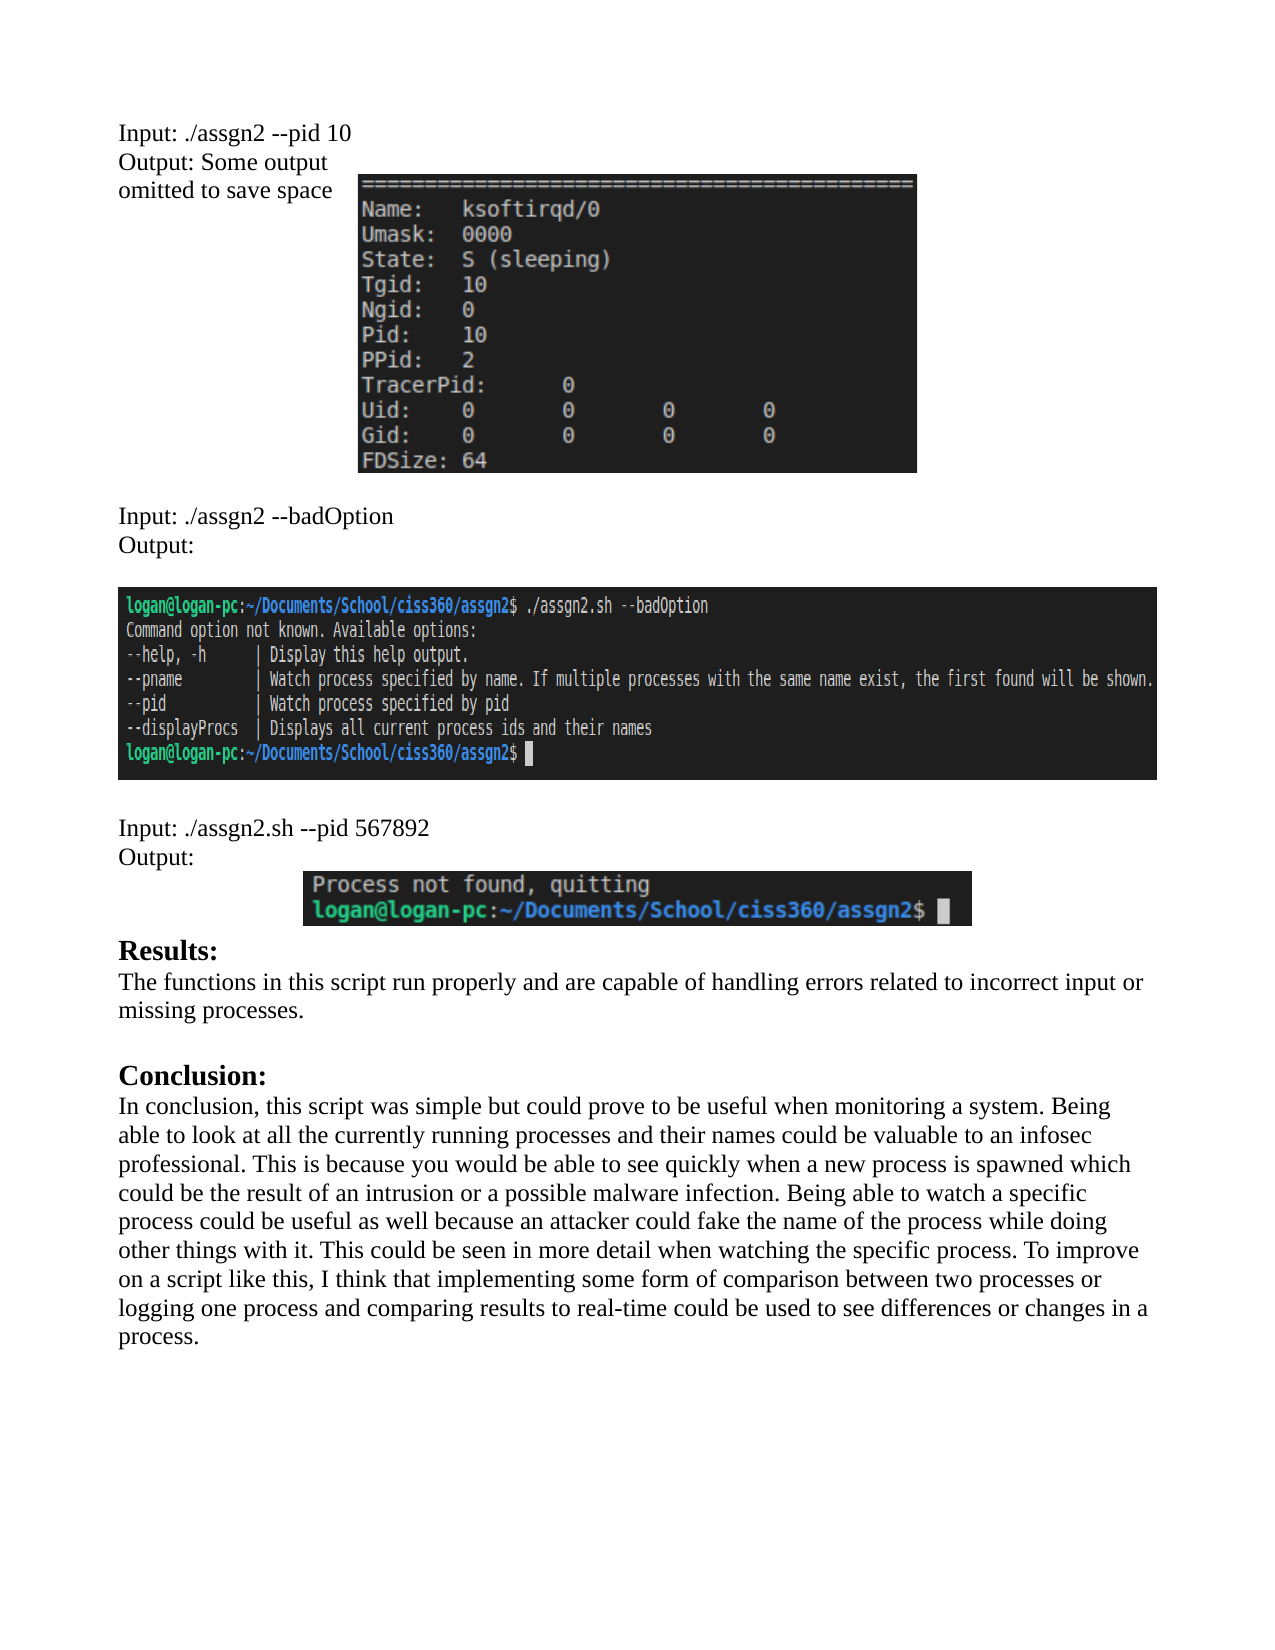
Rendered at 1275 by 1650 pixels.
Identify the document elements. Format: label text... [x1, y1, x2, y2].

picture [303, 871, 972, 926]
text Output: [118, 530, 1157, 559]
text The functions in this script run properly and are capable of handling errors related to incorrect input or missing processes. [118, 967, 1157, 1024]
text Input: ./assgn2 --pid 10 [118, 118, 1157, 147]
text Output: Some output omitted to save space [118, 147, 1157, 204]
text In conclusion, this script was simple but could prove to be useful when monitoring a system. Being able to look at all the currently running processes and their names could be valuable to an infosec professional. This is because you would be able to see quickly when a new process is spawned which could be the result of an intrusion or a possible malware infection. Being able to watch a specific process could be useful as well because an attacker could fake the name of the process while doing other things with it. This could be seen in more detail when watching the specific process. To improve on a script like this, I think that implementing some form of comparison between two processes or logging one process and comparing results to real-time could be used to see differences or changes in a process. [118, 1091, 1157, 1350]
text Conclusion: [118, 1058, 1157, 1091]
picture [118, 587, 1157, 780]
text Output: [118, 842, 1157, 871]
text Results: [118, 933, 1157, 967]
text Input: ./assgn2 --badOption [118, 501, 1157, 530]
picture [357, 174, 918, 473]
text Input: ./assgn2.sh --pid 567892 [118, 813, 1157, 842]
